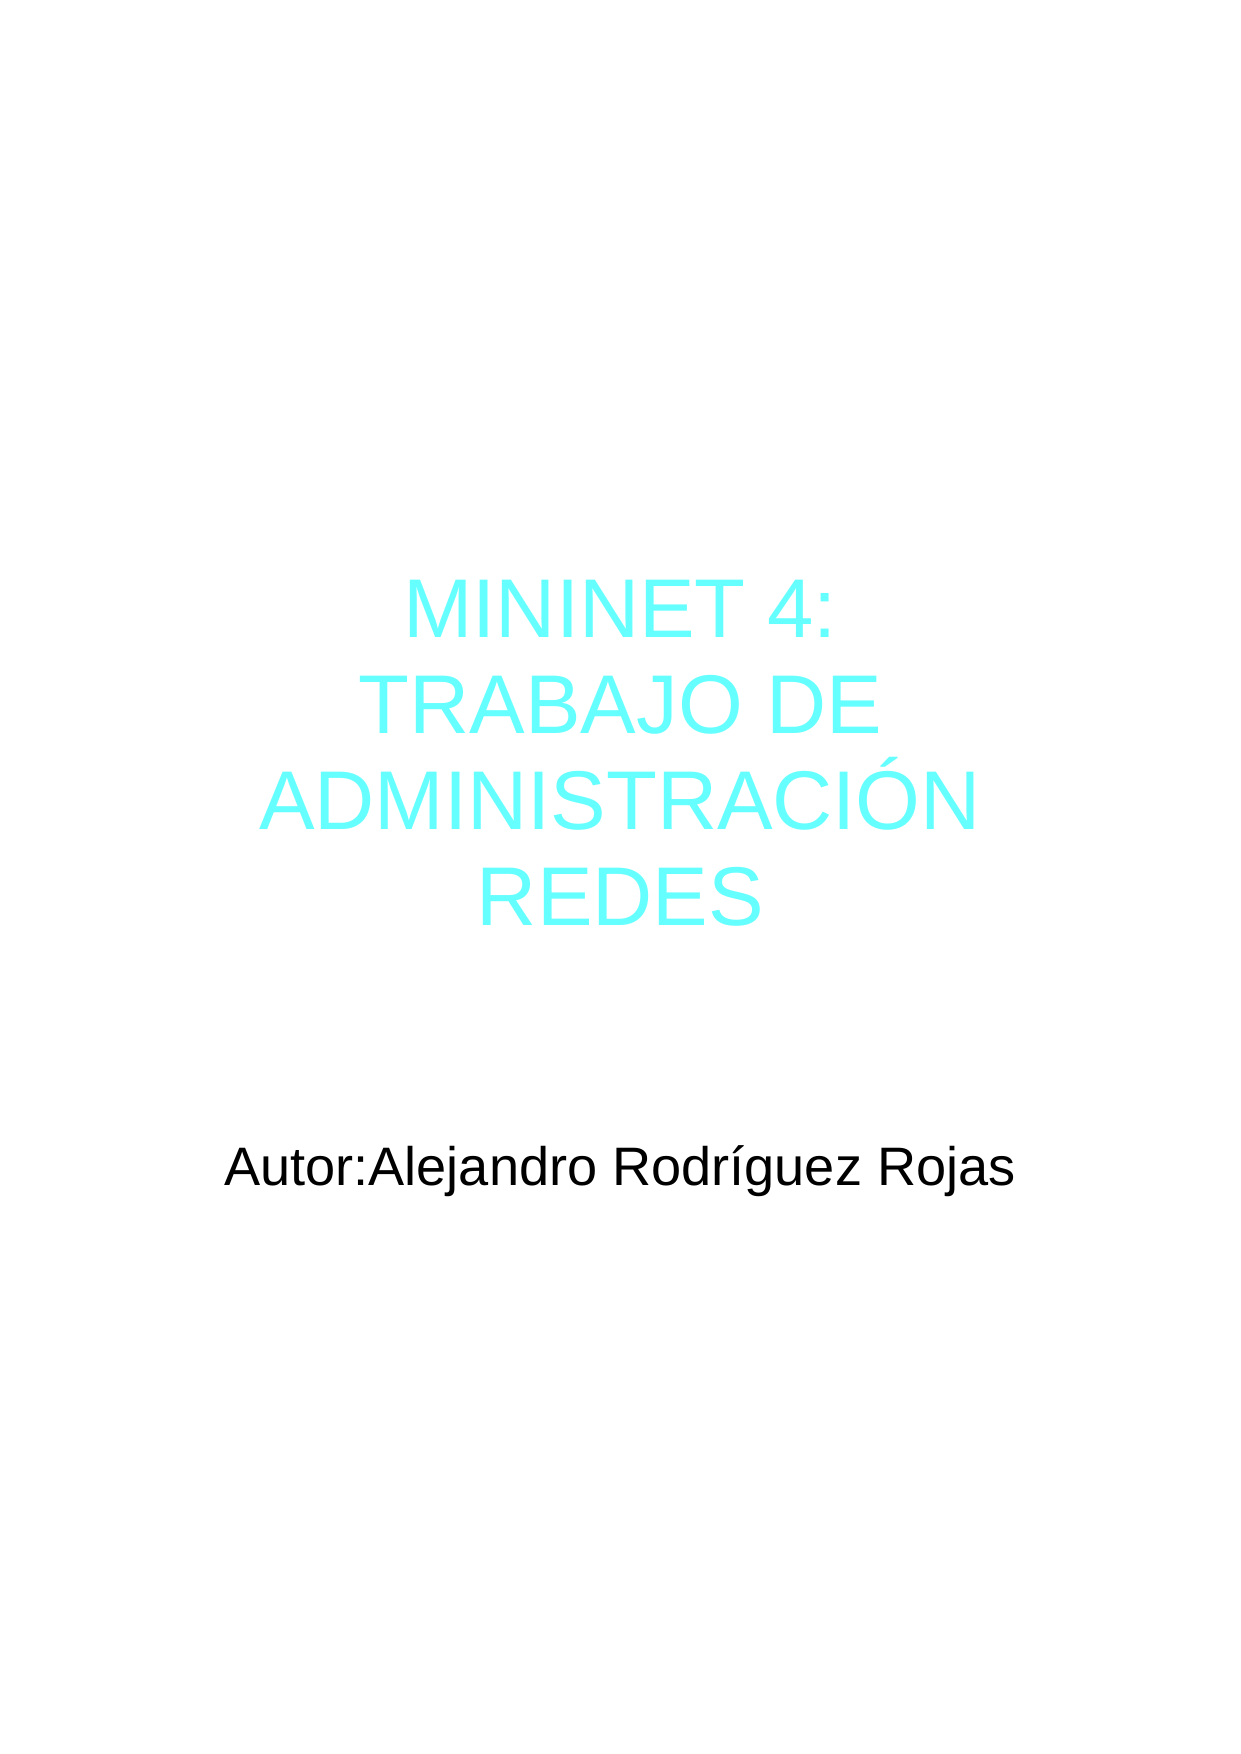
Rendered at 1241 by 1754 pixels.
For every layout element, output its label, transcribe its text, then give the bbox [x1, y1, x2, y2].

text TRABAJO DE [118, 656, 1122, 751]
text ADMINISTRACIÓN [118, 751, 1122, 847]
text MININET 4: [118, 560, 1122, 656]
text REDES [118, 847, 1122, 943]
text Autor:Alejandro Rodríguez Rojas [118, 1135, 1122, 1197]
